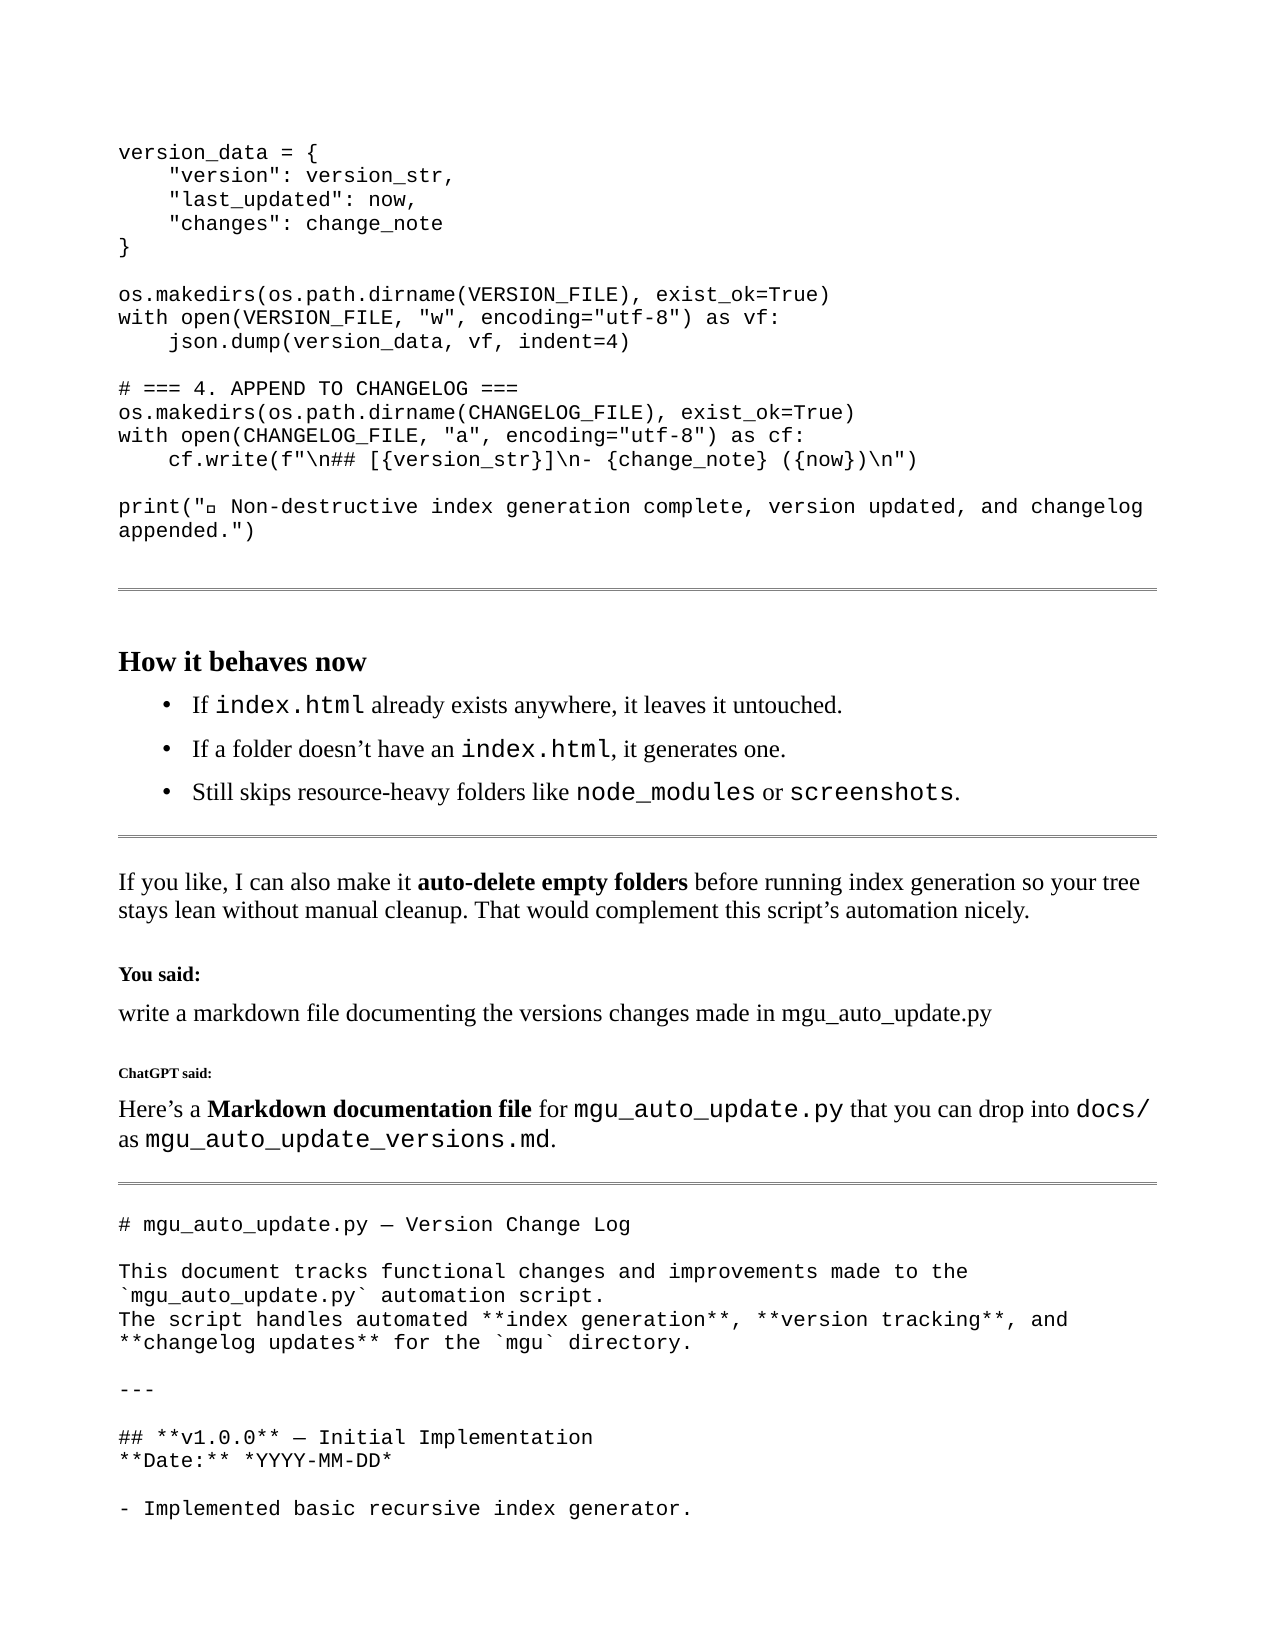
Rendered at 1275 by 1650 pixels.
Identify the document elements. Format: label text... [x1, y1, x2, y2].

text Here’s a Markdown documentation file for mgu_auto_update.py that you can drop into docs/ as mgu_auto_update_versions.md. [118, 1094, 1157, 1155]
text version_data = { [118, 142, 1157, 165]
text json.dump(version_data, vf, indent=4) [118, 331, 1157, 354]
text - Implemented basic recursive index generator. [118, 1498, 1157, 1521]
list If a folder doesn’t have an index.html, it generates one. [162, 734, 1157, 764]
text os.makedirs(os.path.dirname(VERSION_FILE), exist_ok=True) [118, 284, 1157, 307]
text cf.write(f"\n## [{version_str}]\n- {change_note} ({now})\n") [118, 449, 1157, 473]
text } [118, 236, 1157, 260]
text os.makedirs(os.path.dirname(CHANGELOG_FILE), exist_ok=True) [118, 402, 1157, 426]
text # === 4. APPEND TO CHANGELOG === [118, 378, 1157, 402]
text This document tracks functional changes and improvements made to the `mgu_auto_update.py` automation script. [118, 1261, 1157, 1308]
subtitle How it behaves now [118, 644, 1157, 678]
list Still skips resource-heavy folders like node_modules or screenshots. [162, 777, 1157, 808]
text "changes": change_note [118, 213, 1157, 236]
text with open(VERSION_FILE, "w", encoding="utf-8") as vf: [118, 307, 1157, 331]
text "last_updated": now, [118, 189, 1157, 213]
text write a markdown file documenting the versions changes made in mgu_auto_update.py [118, 998, 1157, 1027]
list If index.html already exists anywhere, it leaves it untouched. [162, 690, 1157, 721]
text ## **v1.0.0** — Initial Implementation [118, 1427, 1157, 1450]
text --- [118, 1379, 1157, 1403]
text If you like, I can also make it auto-delete empty folders before running index generation so your tree stays lean without manual cleanup. That would complement this script’s automation nicely. [118, 867, 1157, 924]
text "version": version_str, [118, 165, 1157, 189]
subtitle ChatGPT said: [118, 1064, 1157, 1081]
text # mgu_auto_update.py — Version Change Log [118, 1214, 1157, 1238]
text with open(CHANGELOG_FILE, "a", encoding="utf-8") as cf: [118, 426, 1157, 449]
text print("✅ Non-destructive index generation complete, version updated, and changelog appended.") [118, 496, 1157, 544]
text The script handles automated **index generation**, **version tracking**, and **changelog updates** for the `mgu` directory. [118, 1308, 1157, 1356]
text **Date:** *YYYY-MM-DD* [118, 1450, 1157, 1474]
subtitle You said: [118, 962, 1157, 986]
